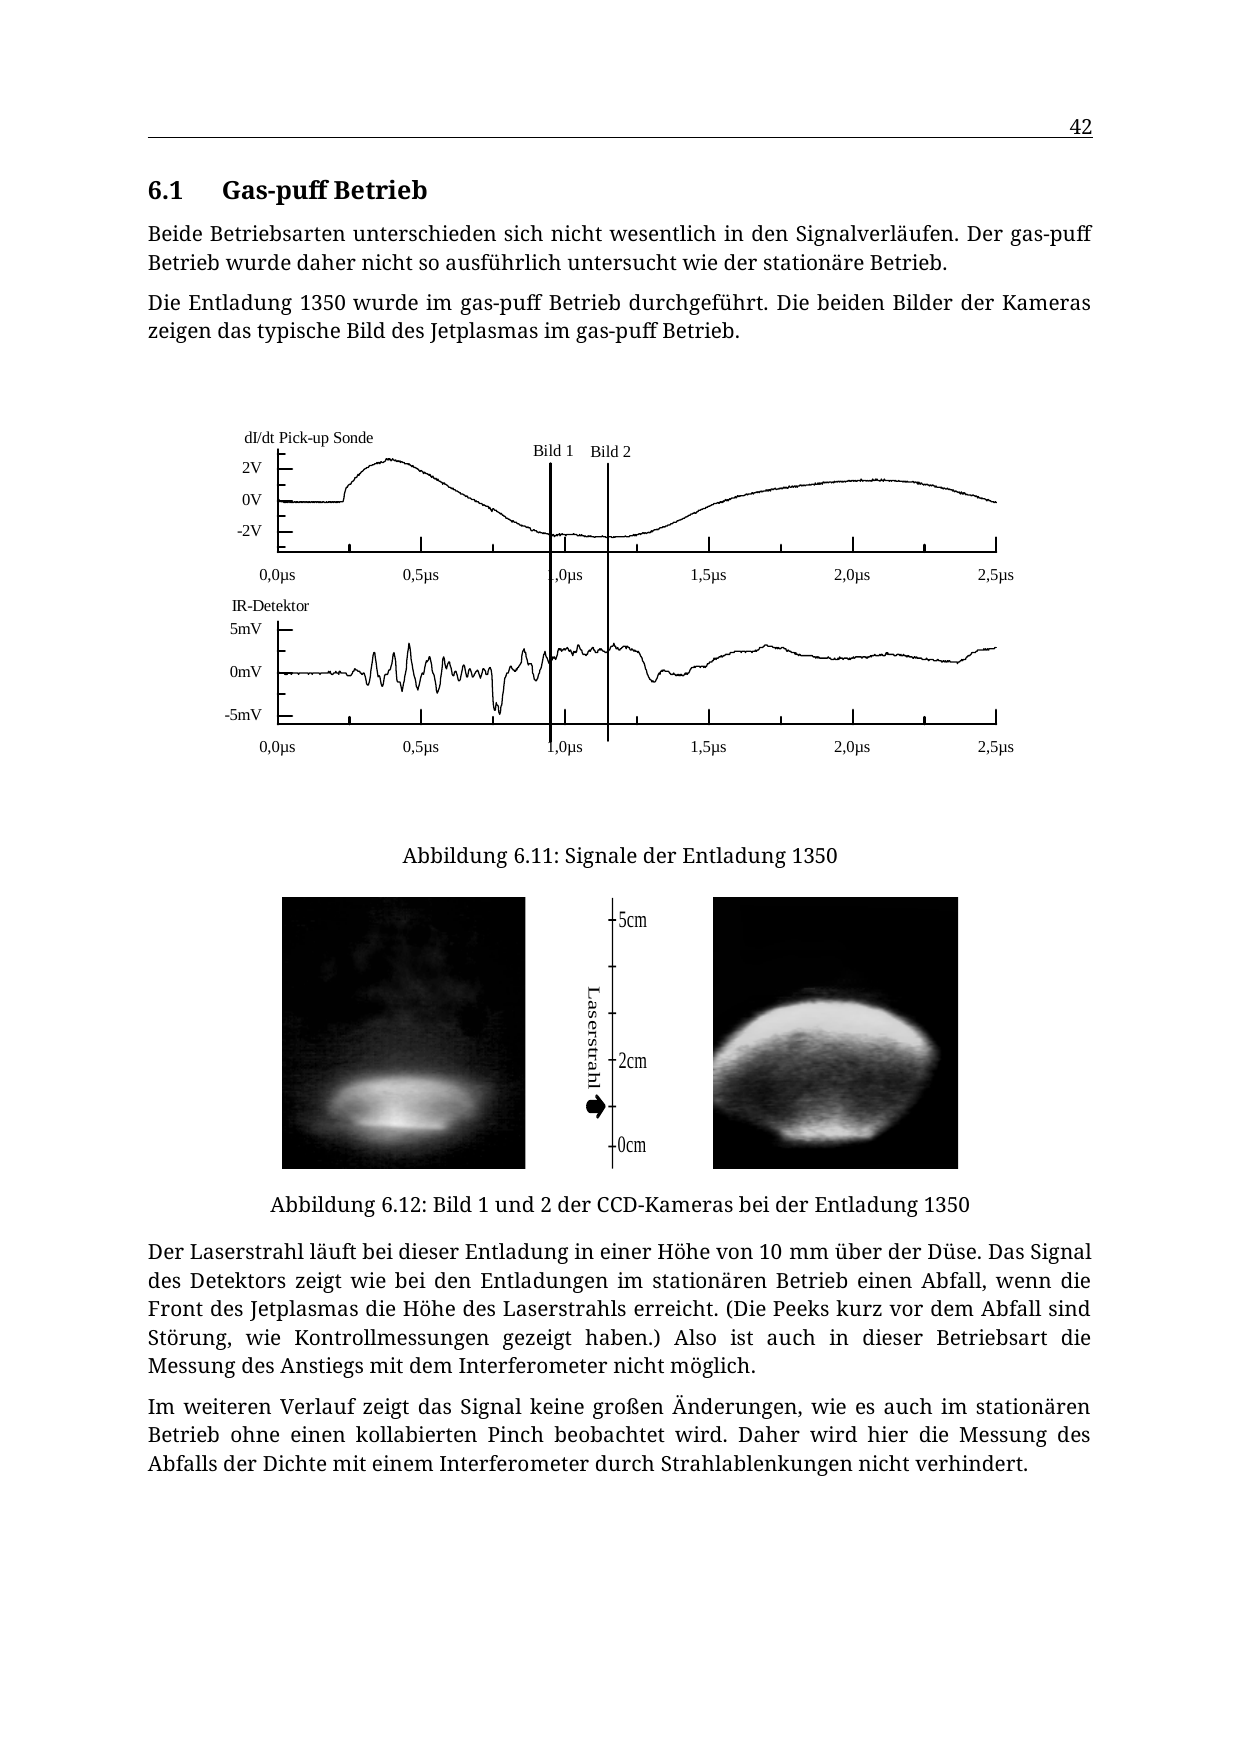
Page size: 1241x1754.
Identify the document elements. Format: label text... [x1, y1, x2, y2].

text Die Entladung 1350 wurde im gas-puff Betrieb durchgeführt. Die beiden Bilder der Kameras zeigen das typi­sche Bild des Jetplasmas im gas-puff Betrieb. [148, 288, 1092, 345]
picture [282, 897, 526, 1169]
text Abbildung 6.12: Bild 1 und 2 der CCD-Kameras bei der Entladung 1350 [148, 1190, 1092, 1219]
text Abbildung 6.11: Signale der Entladung 1350 [148, 841, 1092, 870]
text Im weiteren Verlauf zeigt das Signal keine großen Änderungen, wie es auch im stationären Betrieb ohne einen kollabierten Pinch beobachtet wird. Daher wird hier die Messung des Abfalls der Dichte mit einem Interfero­meter durch Strahlablenkungen nicht verhindert. [148, 1392, 1092, 1477]
picture [713, 897, 959, 1169]
text Der Laserstrahl läuft bei dieser Entladung in einer Höhe von 10 mm über der Düse. Das Signal des Detektors zeigt wie bei den Entladungen im stationären Betrieb einen Abfall, wenn die Front des Jetplasmas die Höhe des Laserstrahls erreicht. (Die Peeks kurz vor dem Abfall sind Störung, wie Kontrollmessungen gezeigt haben.) Also ist auch in dieser Betriebsart die Messung des Anstiegs mit dem Interferometer nicht möglich. [148, 1237, 1092, 1380]
text Beide Betriebsarten unterschieden sich nicht wesentlich in den Signalverläufen. Der gas-puff Betrieb wurde daher nicht so ausführlich untersucht wie der stationäre Betrieb. [148, 219, 1092, 276]
subtitle Gas-puff Betrieb [148, 173, 1092, 207]
